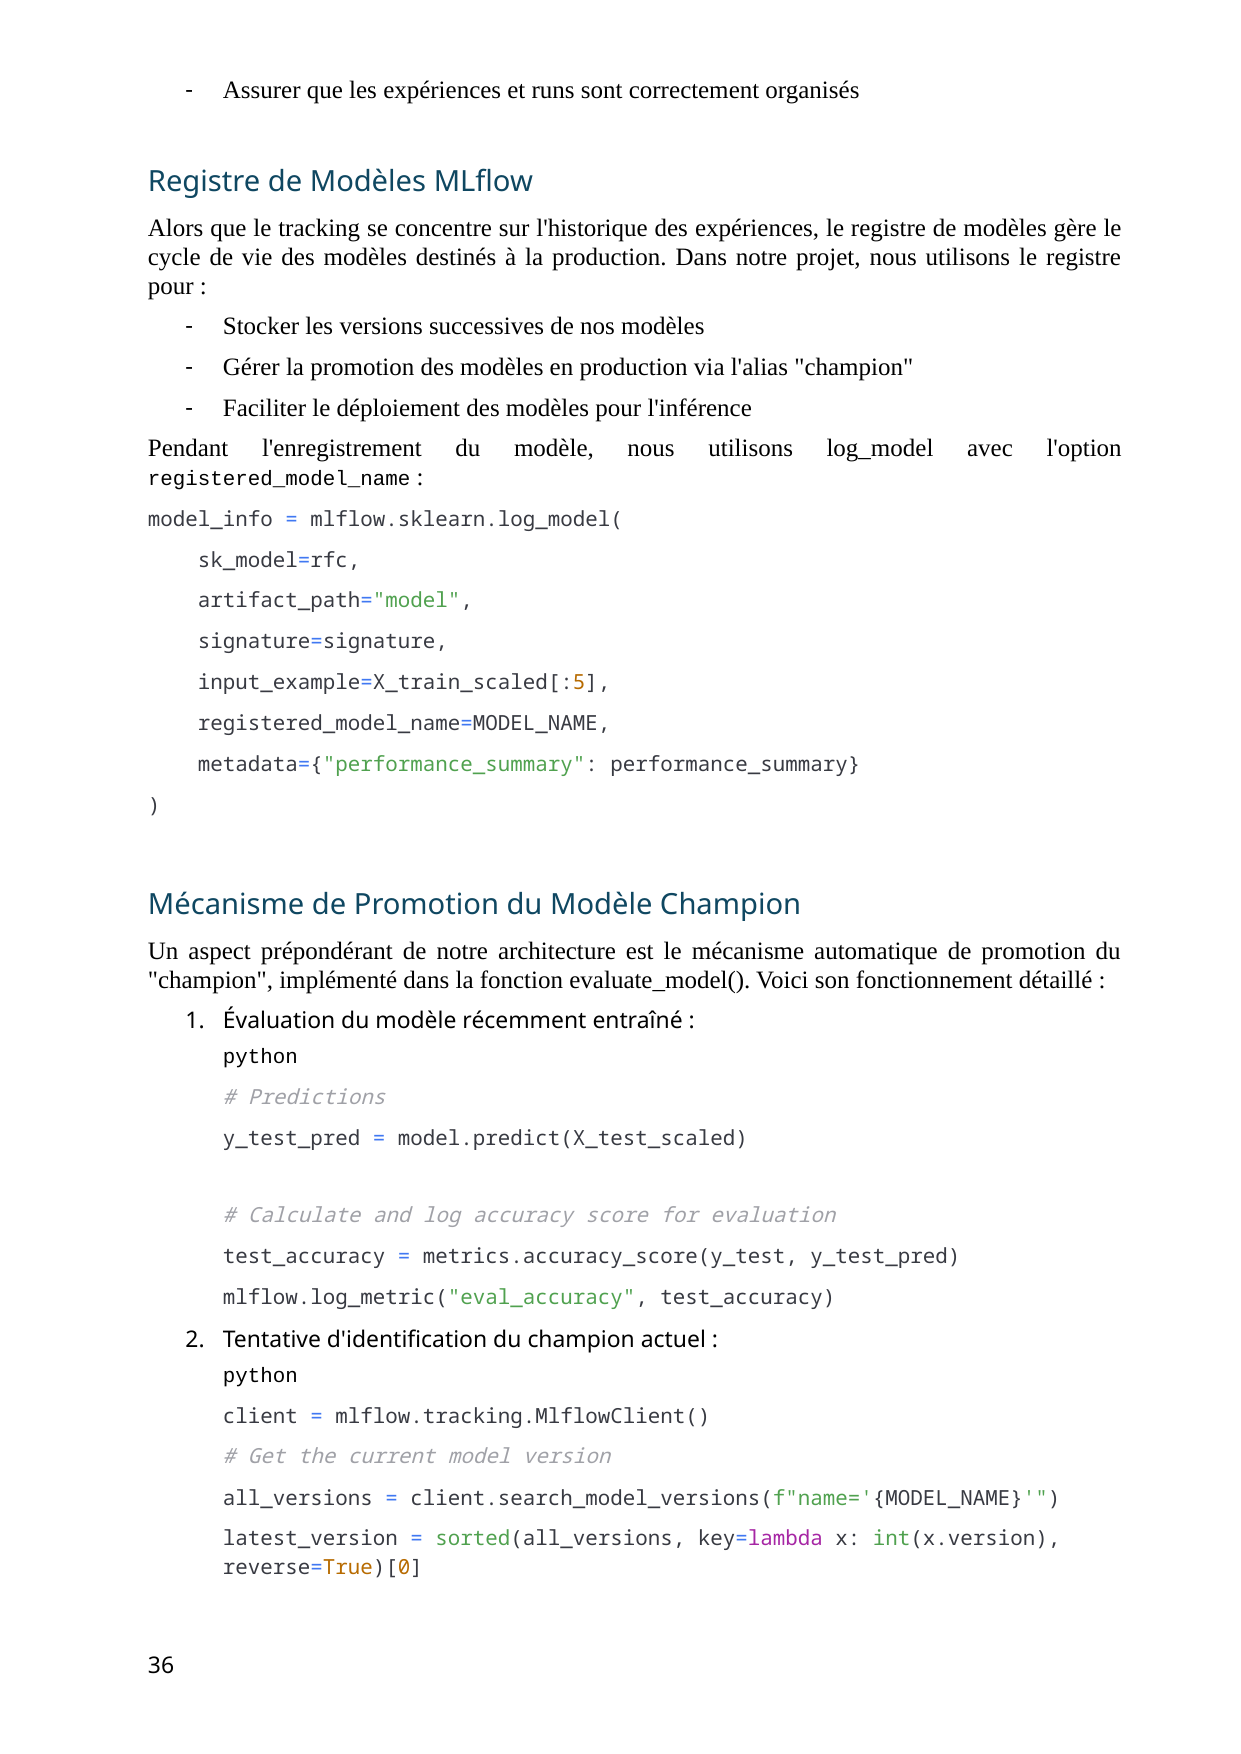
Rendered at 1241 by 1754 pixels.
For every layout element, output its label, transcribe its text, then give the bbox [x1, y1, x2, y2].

text latest_version = sorted(all_versions, key=lambda x: int(x.version), reverse=True)[0] [223, 1523, 1122, 1580]
text y_test_pred = model.predict(X_test_scaled) [223, 1123, 1122, 1151]
text # Predictions [223, 1082, 1122, 1111]
text Pendant l'enregistrement du modèle, nous utilisons log_model avec l'option registered_model_name : [148, 433, 1122, 491]
list Stocker les versions successives de nos modèles [185, 310, 1122, 341]
text Un aspect prépondérant de notre architecture est le mécanisme automatique de promotion du "champion", implémenté dans la fonction evaluate_model(). Voici son fonctionnement détaillé : [148, 936, 1122, 994]
text # Get the current model version [223, 1442, 1122, 1470]
text input_example=X_train_scaled[:5], [148, 667, 1122, 696]
text client = mlflow.tracking.MlflowClient() [223, 1401, 1122, 1429]
text test_accuracy = metrics.accuracy_score(y_test, y_test_pred) [223, 1241, 1122, 1269]
text sk_model=rfc, [148, 545, 1122, 573]
text # Calculate and log accuracy score for evaluation [223, 1200, 1122, 1228]
list Gérer la promotion des modèles en production via l'alias "champion" [185, 351, 1122, 382]
text signature=signature, [148, 627, 1122, 655]
text Alors que le tracking se concentre sur l'historique des expériences, le registre de modèles gère le cycle de vie des modèles destinés à la production. Dans notre projet, nous utilisons le registre pour : [148, 213, 1122, 300]
text metadata={"performance_summary": performance_summary} [148, 749, 1122, 778]
text python [223, 1046, 1122, 1069]
text mlflow.log_metric("eval_accuracy", test_accuracy) [223, 1282, 1122, 1310]
subtitle Registre de Modèles MLflow [148, 160, 1122, 200]
text python [223, 1364, 1122, 1388]
subtitle Mécanisme de Promotion du Modèle Champion [148, 883, 1122, 923]
text ) [148, 790, 1122, 819]
text registered_model_name=MODEL_NAME, [148, 708, 1122, 737]
list Évaluation du modèle récemment entraîné : [185, 1004, 1122, 1036]
text all_versions = client.search_model_versions(f"name='{MODEL_NAME}'") [223, 1483, 1122, 1511]
text model_info = mlflow.sklearn.log_model( [148, 504, 1122, 532]
list Faciliter le déploiement des modèles pour l'inférence [185, 392, 1122, 422]
list Assurer que les expériences et runs sont correctement organisés [185, 74, 1122, 104]
list Tentative d'identification du champion actuel : [185, 1323, 1122, 1354]
text artifact_path="model", [148, 586, 1122, 614]
